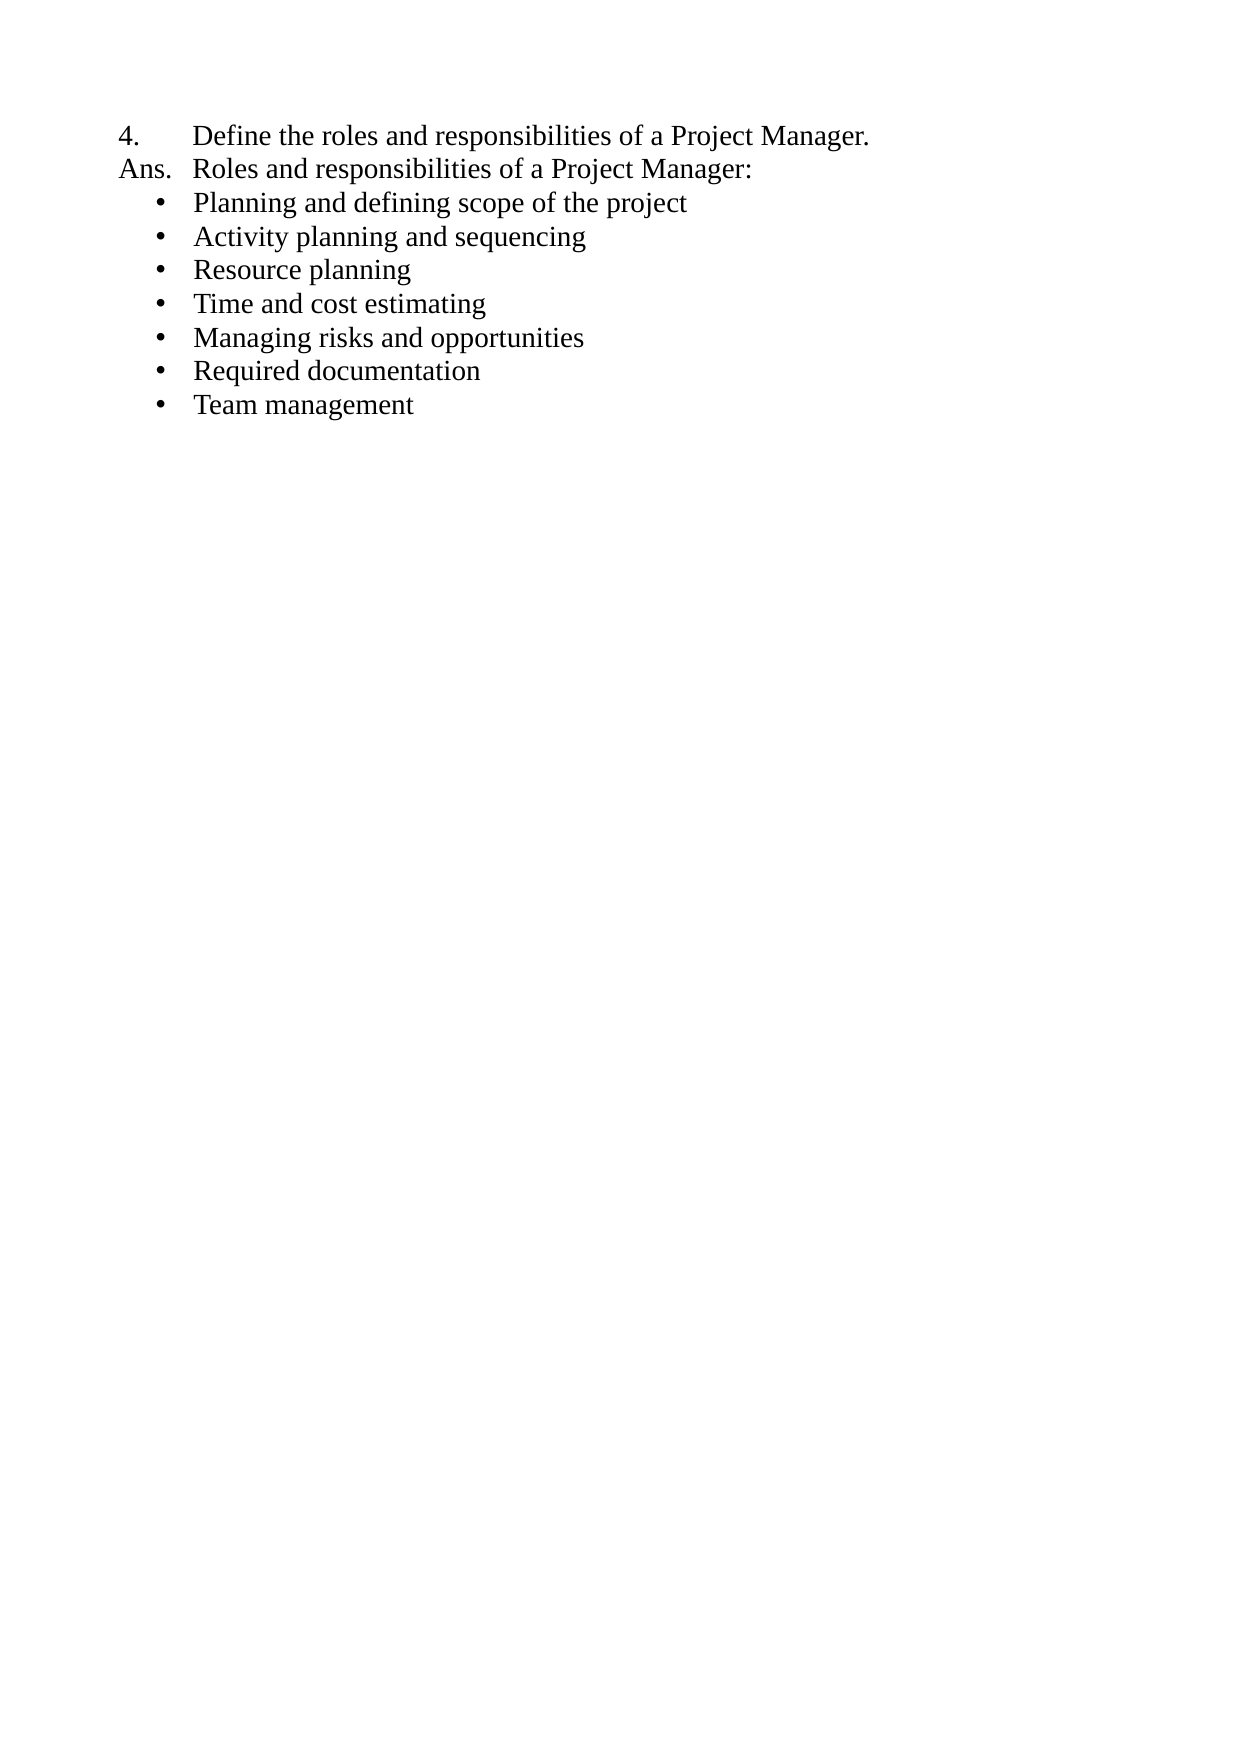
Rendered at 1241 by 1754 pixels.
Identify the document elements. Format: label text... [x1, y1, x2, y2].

text Ans. Roles and responsibilities of a Project Manager: [118, 152, 1122, 185]
list Required documentation [156, 353, 1122, 387]
list Managing risks and opportunities [156, 320, 1122, 353]
list Resource planning [156, 252, 1122, 286]
list Team management [156, 387, 1122, 421]
list Activity planning and sequencing [156, 219, 1122, 252]
text 4. Define the roles and responsibilities of a Project Manager. [118, 118, 1122, 152]
list Planning and defining scope of the project [156, 185, 1122, 219]
list Time and cost estimating [156, 286, 1122, 320]
